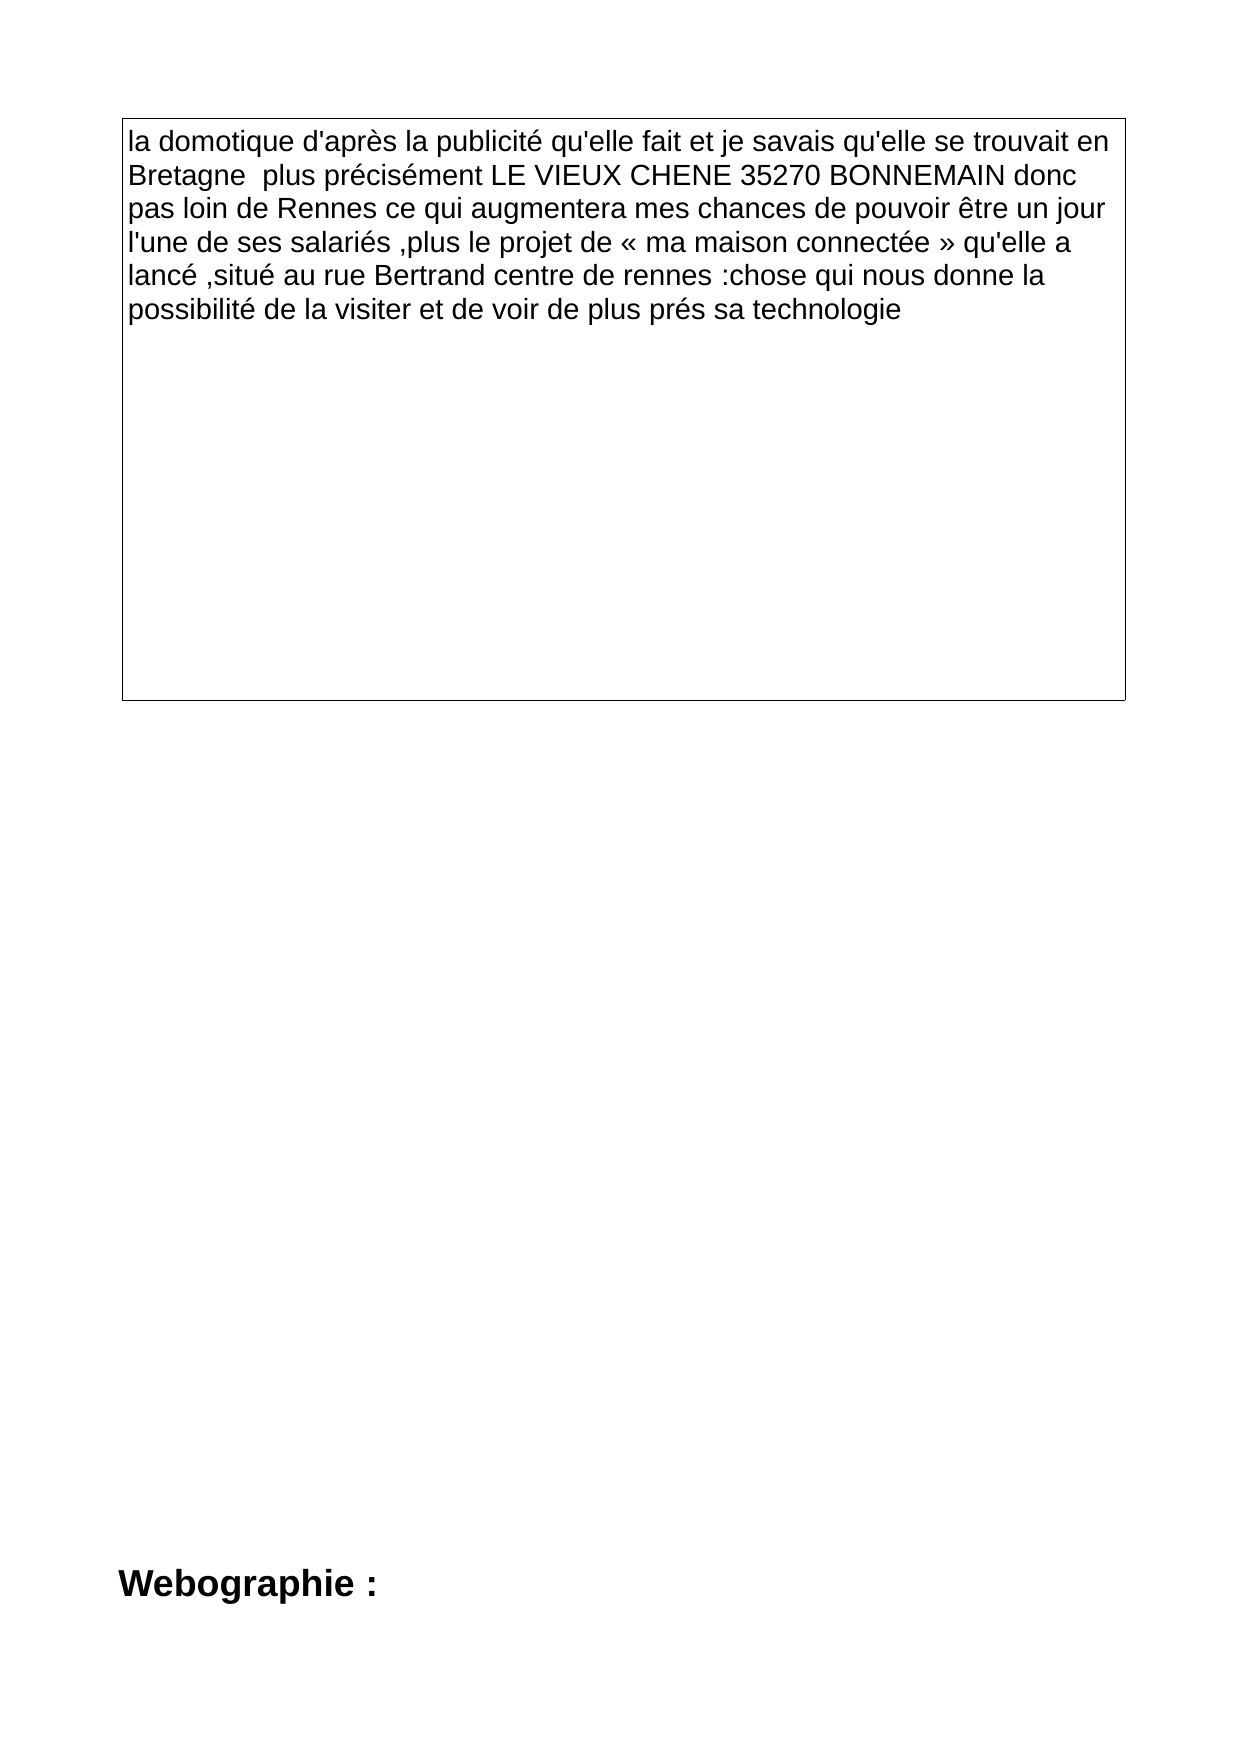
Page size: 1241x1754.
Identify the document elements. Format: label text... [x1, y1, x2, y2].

text Webographie : [118, 1561, 1122, 1604]
table_cell la domotique d'après la publicité qu'elle fait et je savais qu'elle se trouvait en Bretagne plus précisément LE VIEUX CHENE 35270 BONNEMAIN donc pas loin de Rennes ce qui augmentera mes chances de pouvoir être un jour l'une de ses salariés ,plus le projet de « ma maison connectée » qu'elle a lancé ,situé au rue Bertrand centre de rennes :chose qui nous donne la possibilité de la visiter et de voir de plus prés sa technologie [123, 119, 1125, 700]
